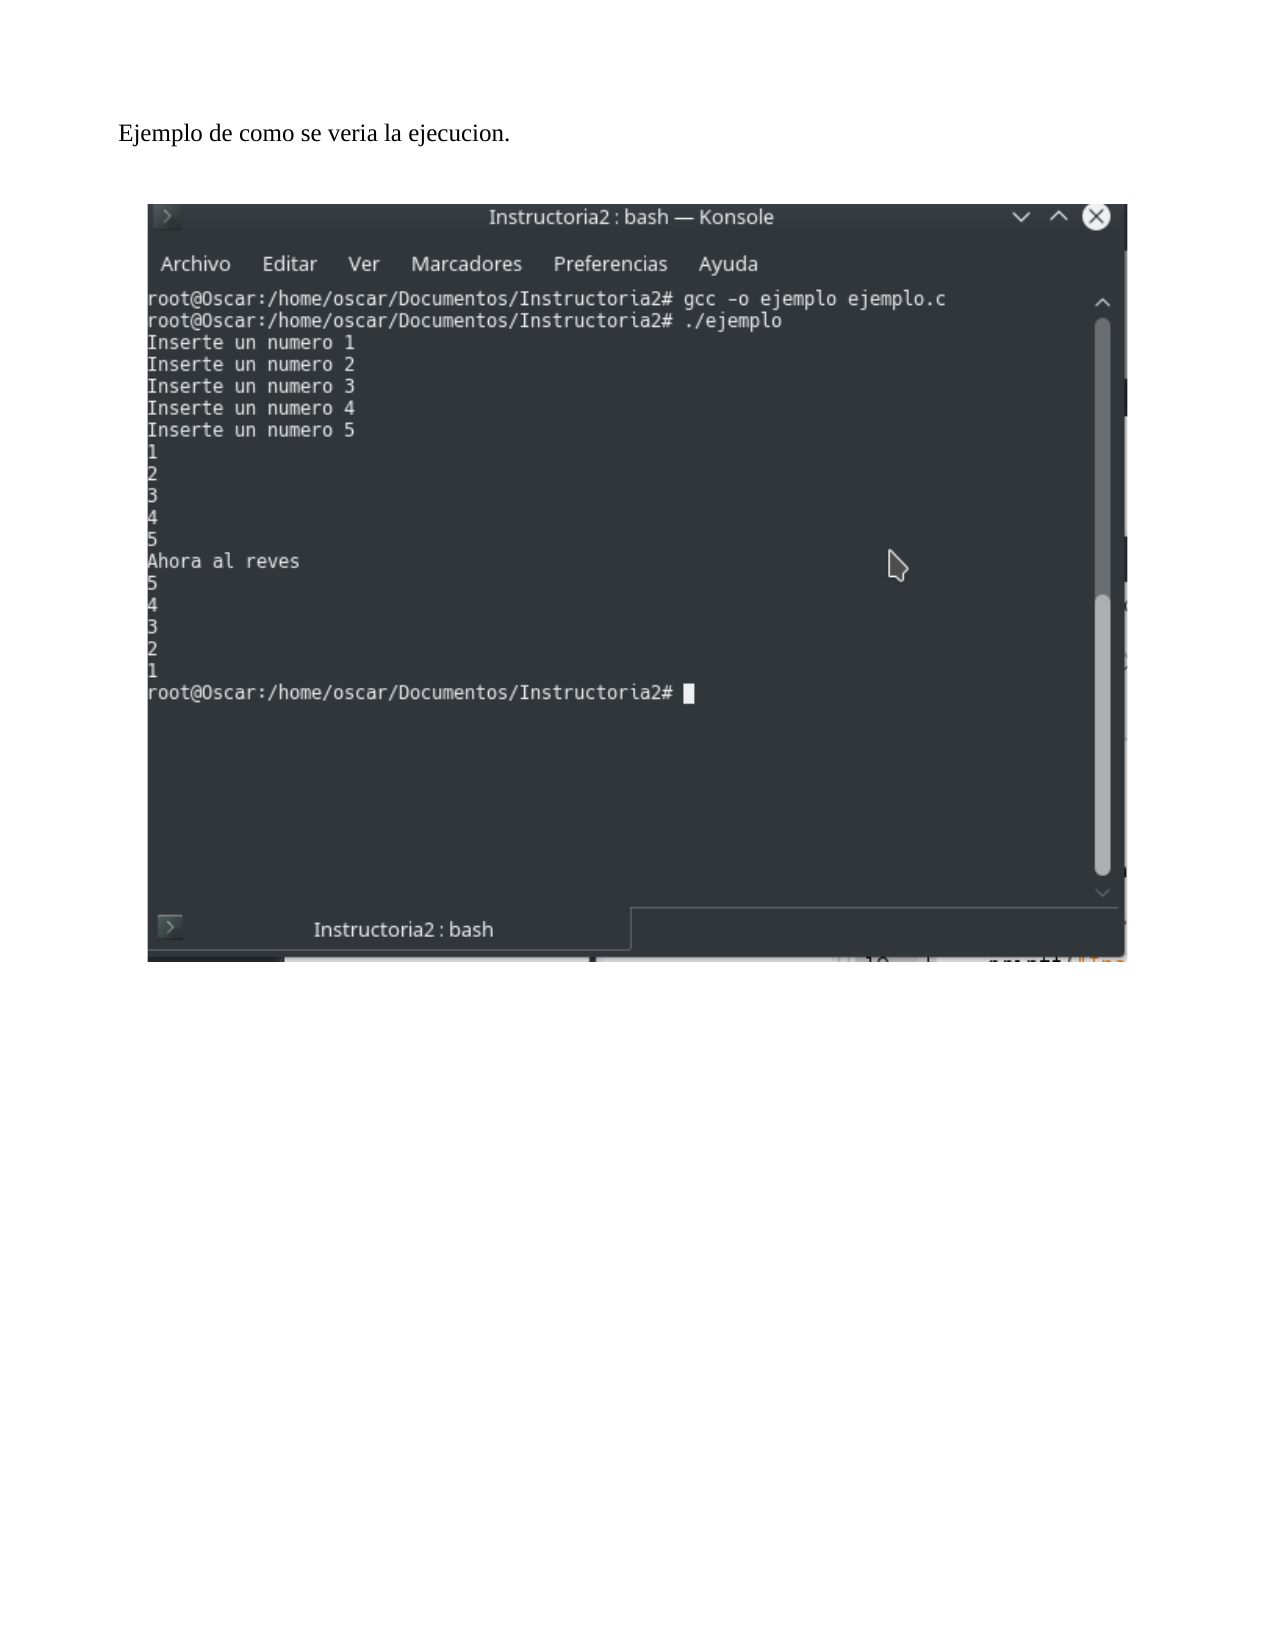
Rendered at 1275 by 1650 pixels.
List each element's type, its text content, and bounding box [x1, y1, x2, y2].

text Ejemplo de como se veria la ejecucion. [118, 118, 1157, 147]
picture [147, 204, 1128, 962]
